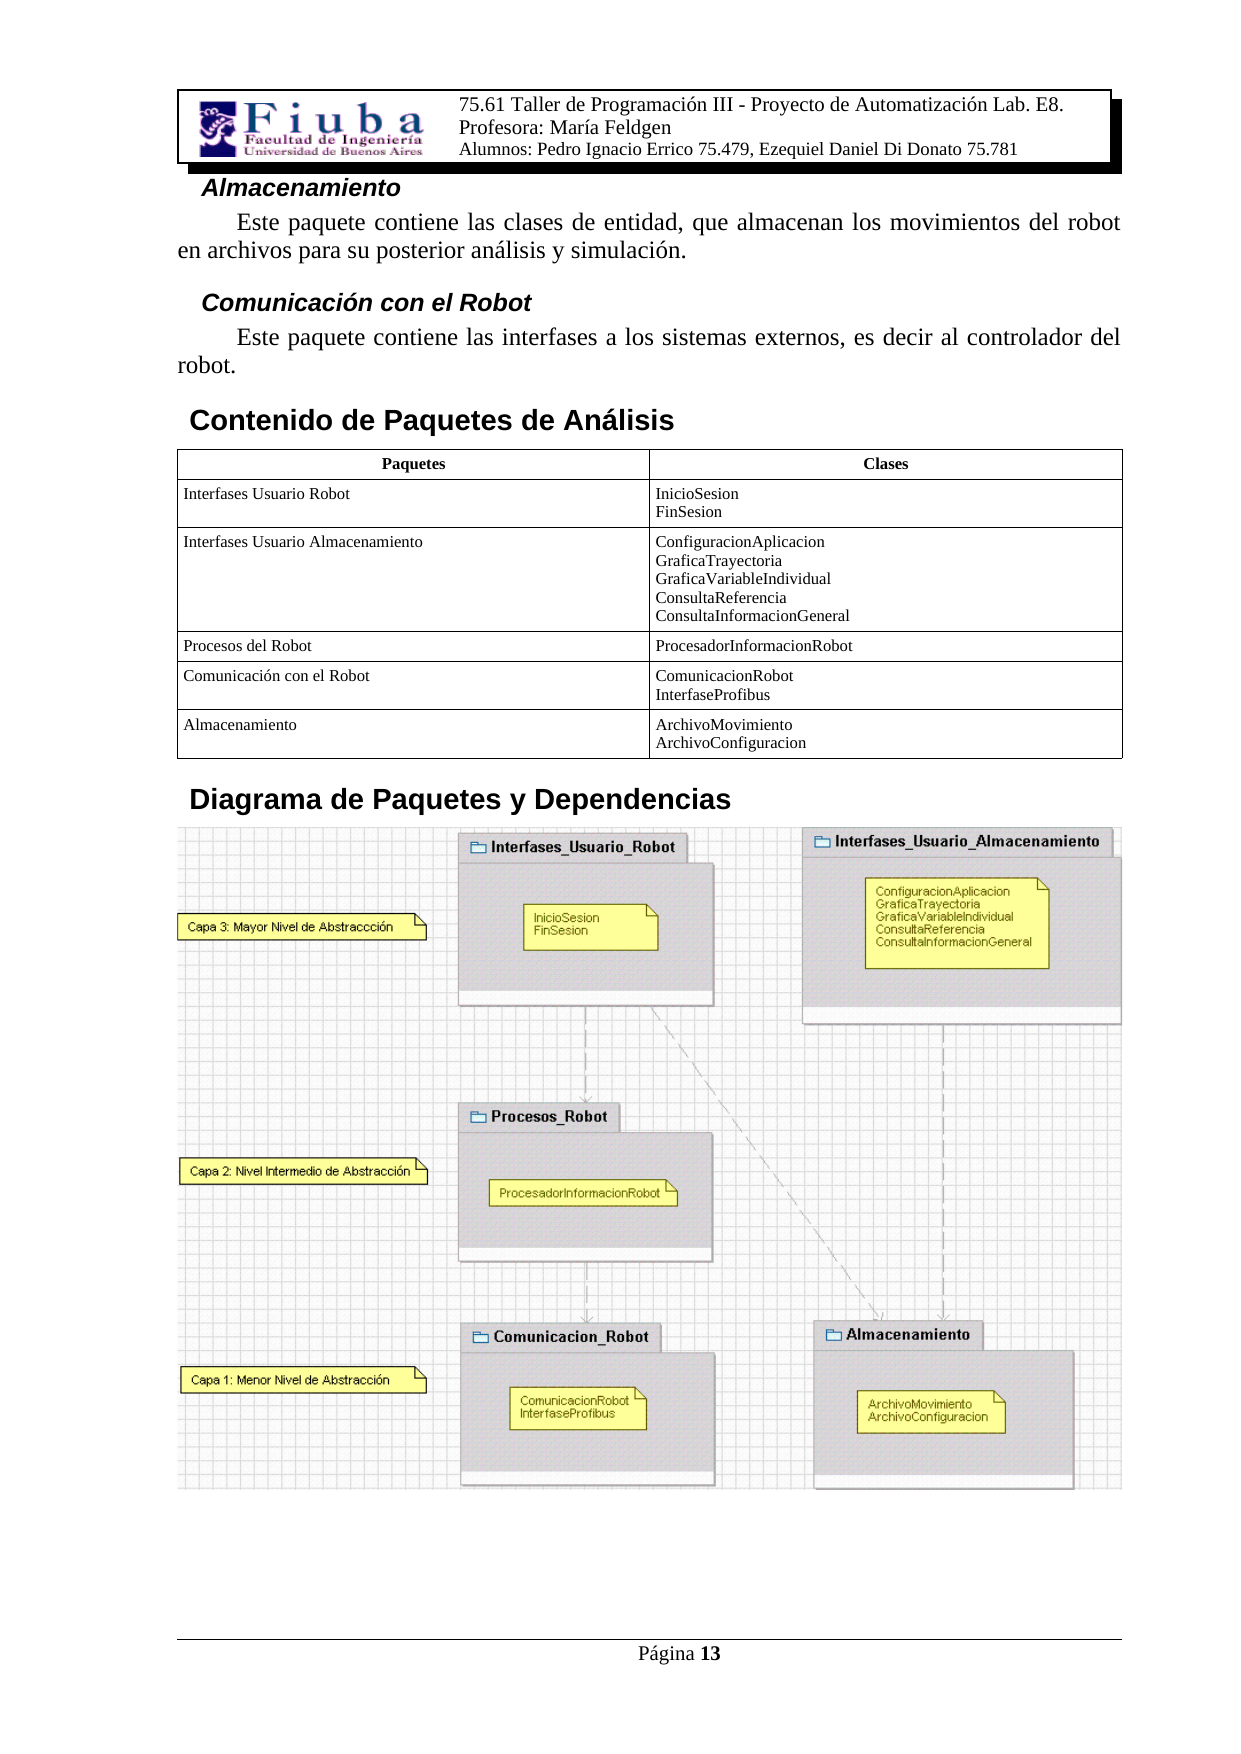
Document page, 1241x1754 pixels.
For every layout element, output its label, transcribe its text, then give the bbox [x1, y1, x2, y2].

table_cell ProcesadorInformacionRobot [650, 632, 1122, 661]
subtitle Diagrama de Paquetes y Dependencias [177, 783, 1122, 815]
picture [177, 827, 1123, 1490]
table_cell Comunicación con el Robot [178, 662, 649, 709]
table_cell ConfiguracionAplicacion GraficaTrayectoria GraficaVariableIndividual ConsultaReferencia ConsultaInformacionGeneral [650, 528, 1122, 631]
table_cell ArchivoMovimiento ArchivoConfiguracion [650, 710, 1122, 758]
table_cell InicioSesion FinSesion [650, 480, 1122, 527]
table_cell Almacenamiento [178, 710, 649, 758]
table_header Paquetes [178, 450, 649, 478]
table_header Clases [650, 450, 1122, 478]
picture [196, 100, 431, 157]
table_cell Interfases Usuario Almacenamiento [178, 528, 649, 631]
table_cell ComunicacionRobot InterfaseProfibus [650, 662, 1122, 709]
subtitle Comunicación con el Robot [177, 289, 1122, 317]
subtitle Contenido de Paquetes de Análisis [177, 403, 1122, 436]
table_cell Procesos del Robot [178, 632, 649, 661]
text Este paquete contiene las clases de entidad, que almacenan los movimientos del robot en archivos para su posterior análisis y simulación. [177, 208, 1122, 264]
subtitle Almacenamiento [177, 174, 1122, 202]
text Este paquete contiene las interfases a los sistemas externos, es decir al controlador del robot. [177, 323, 1122, 378]
table_cell Interfases Usuario Robot [178, 480, 649, 527]
